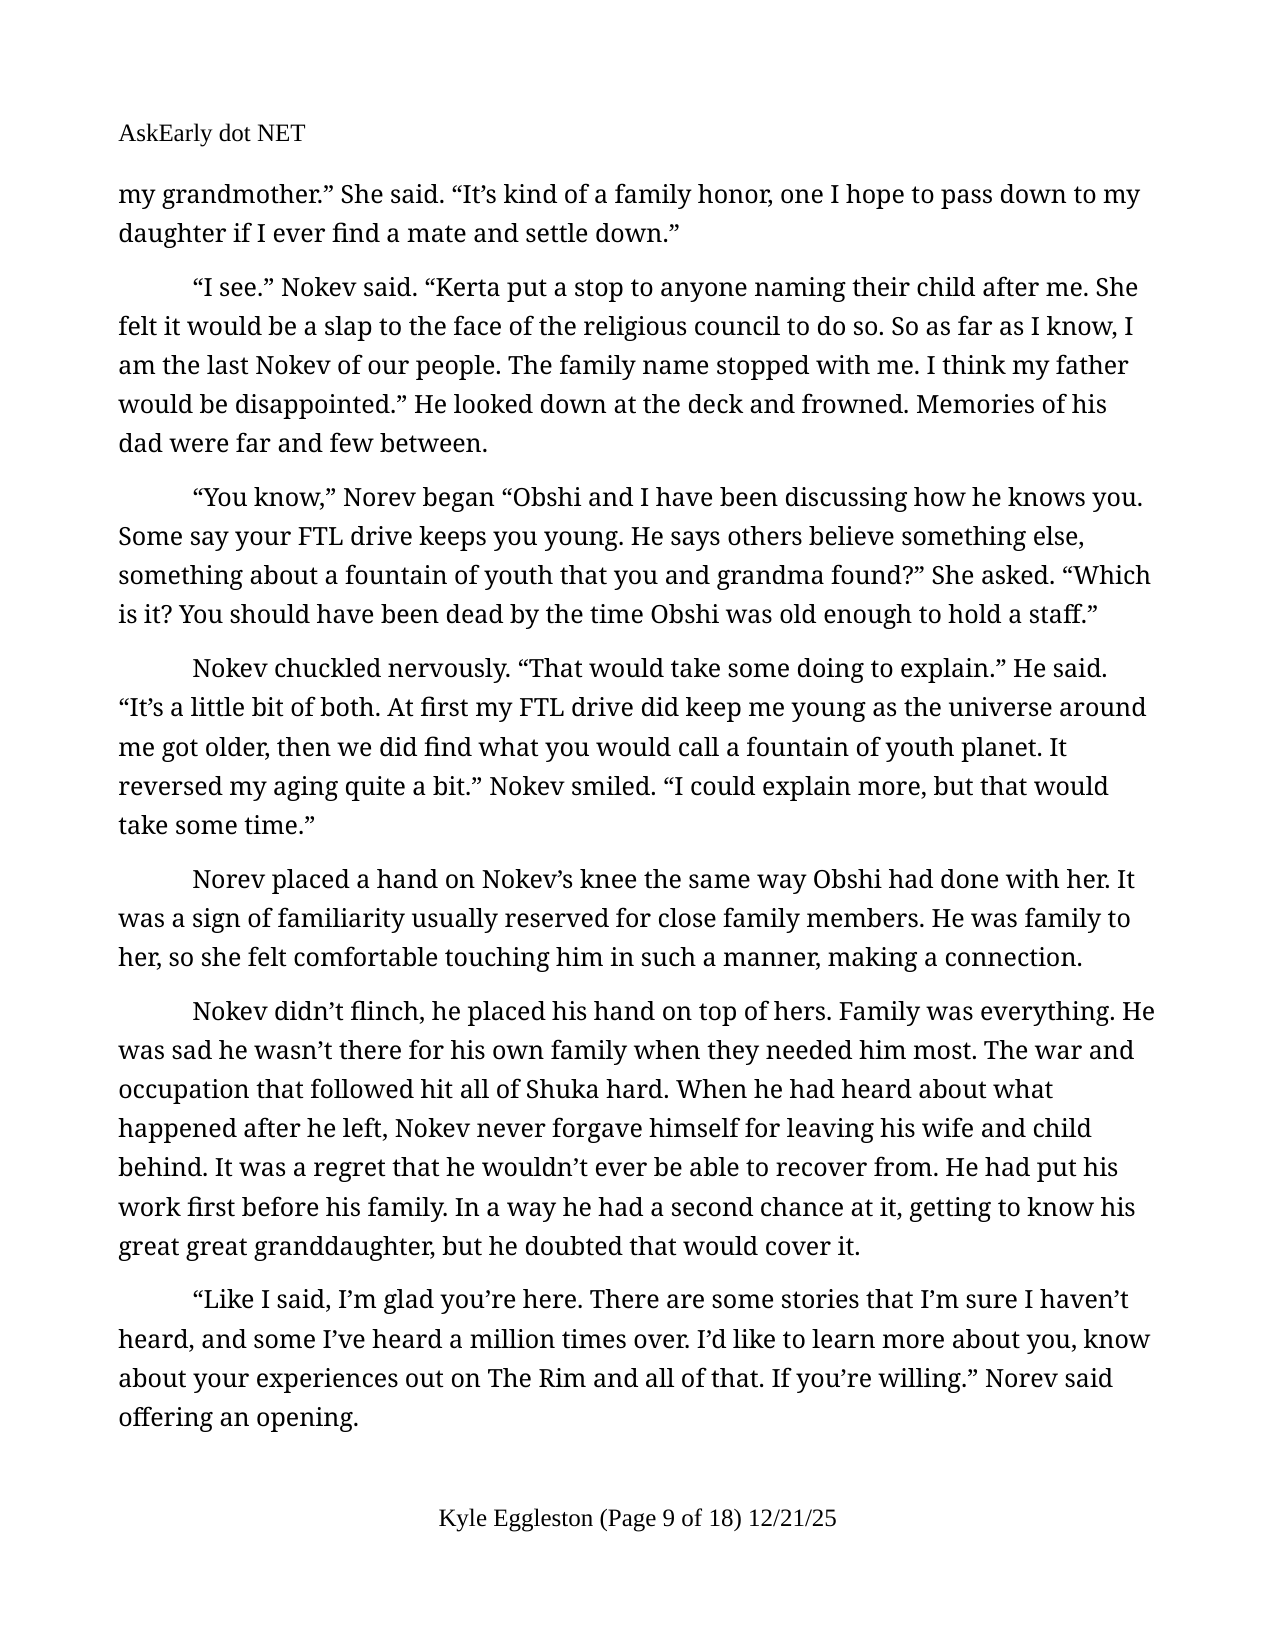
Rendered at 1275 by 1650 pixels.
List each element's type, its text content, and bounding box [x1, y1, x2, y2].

text my grandmother.” She said. “It’s kind of a family honor, one I hope to pass down to my daughter if I ever find a mate and settle down.” [118, 176, 1157, 249]
text “You know,” Norev began “Obshi and I have been discussing how he knows you. Some say your FTL drive keeps you young. He says others believe something else, something about a fountain of youth that you and grandma found?” She asked. “Which is it? You should have been dead by the time Obshi was old enough to hold a staff.” [118, 480, 1157, 631]
text “Like I said, I’m glad you’re here. There are some stories that I’m sure I haven’t heard, and some I’ve heard a million times over. I’d like to learn more about you, know about your experiences out on The Rim and all of that. If you’re willing.” Norev said offering an opening. [118, 1282, 1157, 1434]
text Nokev didn’t flinch, he placed his hand on top of hers. Family was everything. He was sad he wasn’t there for his own family when they needed him most. The war and occupation that followed hit all of Shuka hard. When he had heard about what happened after he left, Nokev never forgave himself for leaving his wife and child behind. It was a regret that he wouldn’t ever be able to recover from. He had put his work first before his family. In a way he had a second chance at it, getting to know his great great granddaughter, but he doubted that would cover it. [118, 993, 1157, 1262]
text “I see.” Nokev said. “Kerta put a stop to anyone naming their child after me. She felt it would be a slap to the face of the religious council to do so. So as far as I know, I am the last Nokev of our people. The family name stopped with me. I think my father would be disappointed.” He looked down at the deck and frowned. Memories of his dad were far and few between. [118, 269, 1157, 460]
text Norev placed a hand on Nokev’s knee the same way Obshi had done with her. It was a sign of familiarity usually reserved for close family members. He was family to her, so she felt comfortable touching him in such a manner, making a connection. [118, 861, 1157, 974]
text Nokev chuckled nervously. “That would take some doing to explain.” He said. “It’s a little bit of both. At first my FTL drive did keep me young as the universe around me got older, then we did find what you would call a fountain of youth planet. It reversed my aging quite a bit.” Nokev smiled. “I could explain more, but that would take some time.” [118, 651, 1157, 842]
